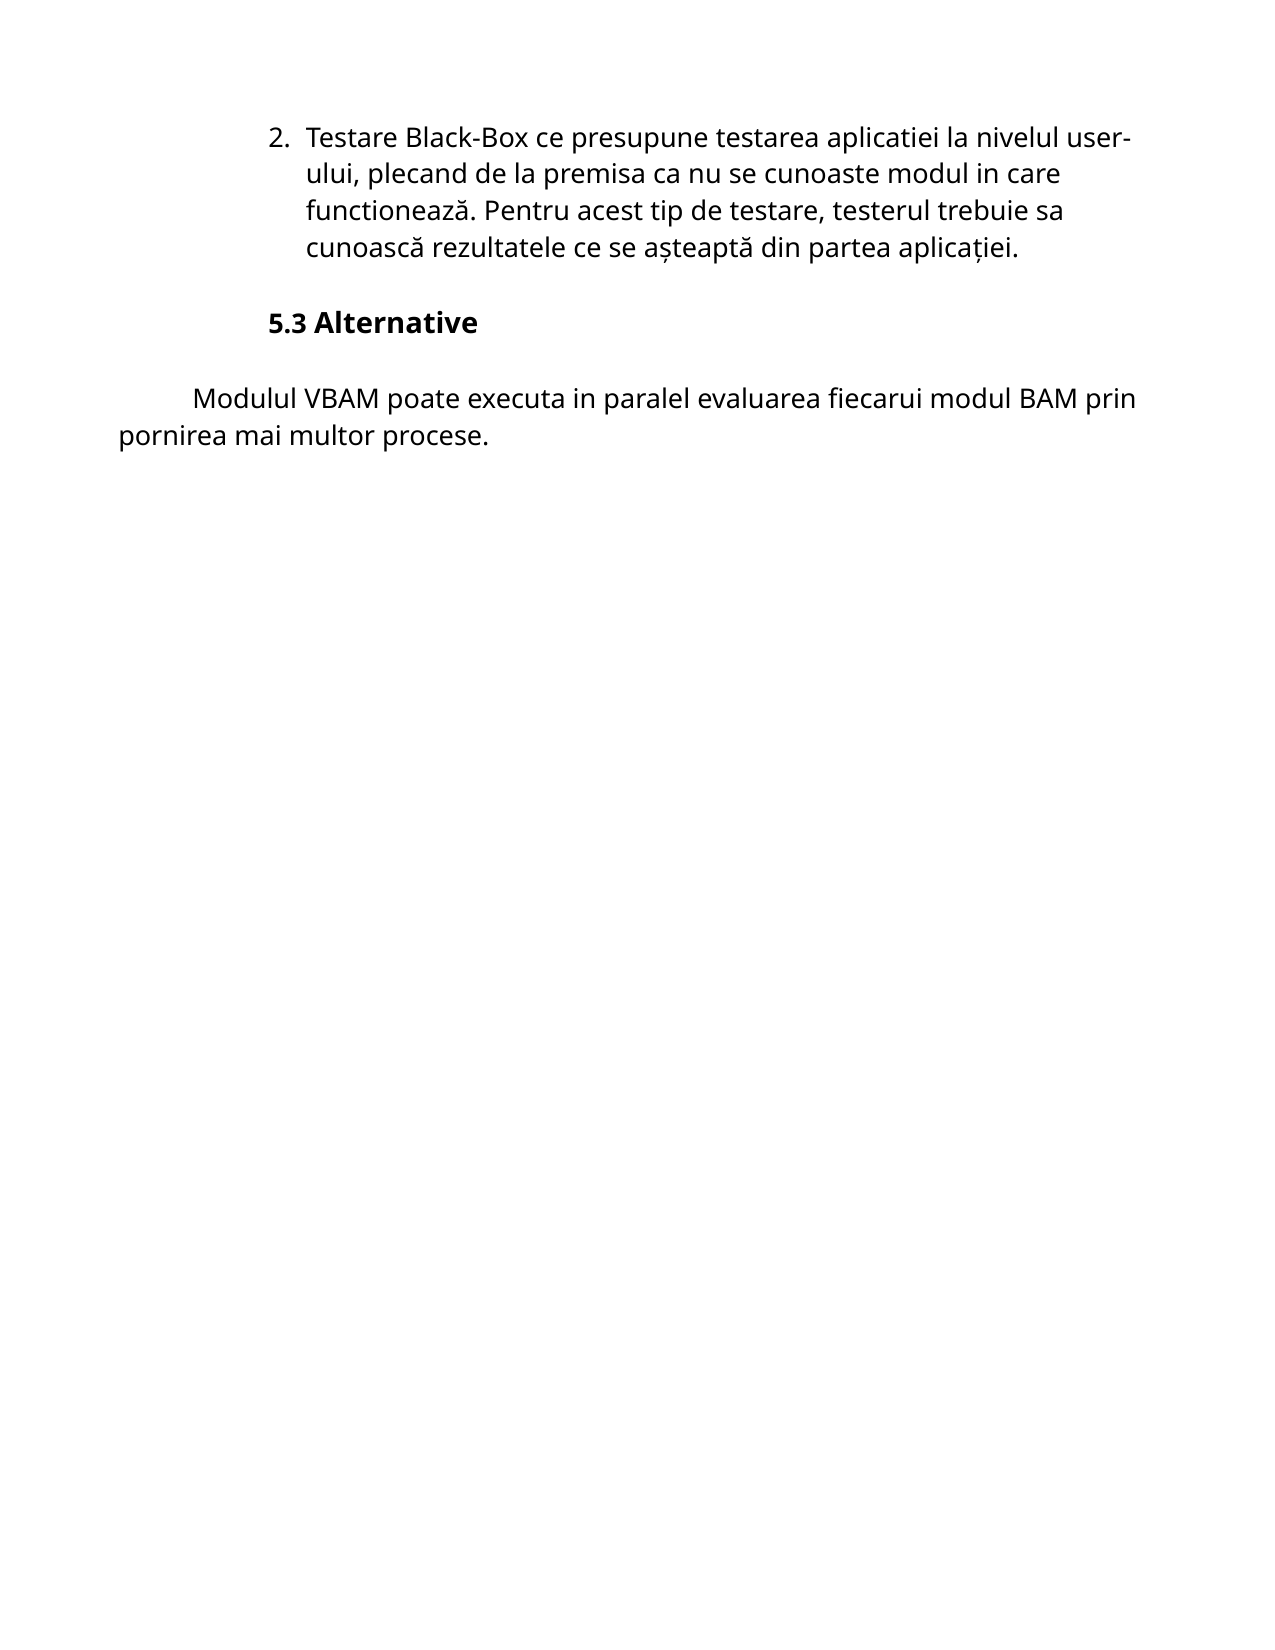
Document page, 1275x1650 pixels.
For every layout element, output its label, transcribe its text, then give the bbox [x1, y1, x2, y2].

text 5.3 Alternative [268, 302, 1157, 342]
text Modulul VBAM poate executa in paralel evaluarea fiecarui modul BAM prin pornirea mai multor procese. [118, 379, 1157, 453]
list Testare Black-Box ce presupune testarea aplicatiei la nivelul user-ului, plecand de la premisa ca nu se cunoaste modul in care functionează. Pentru acest tip de testare, testerul trebuie sa cunoască rezultatele ce se așteaptă din partea aplicației. [268, 118, 1157, 266]
